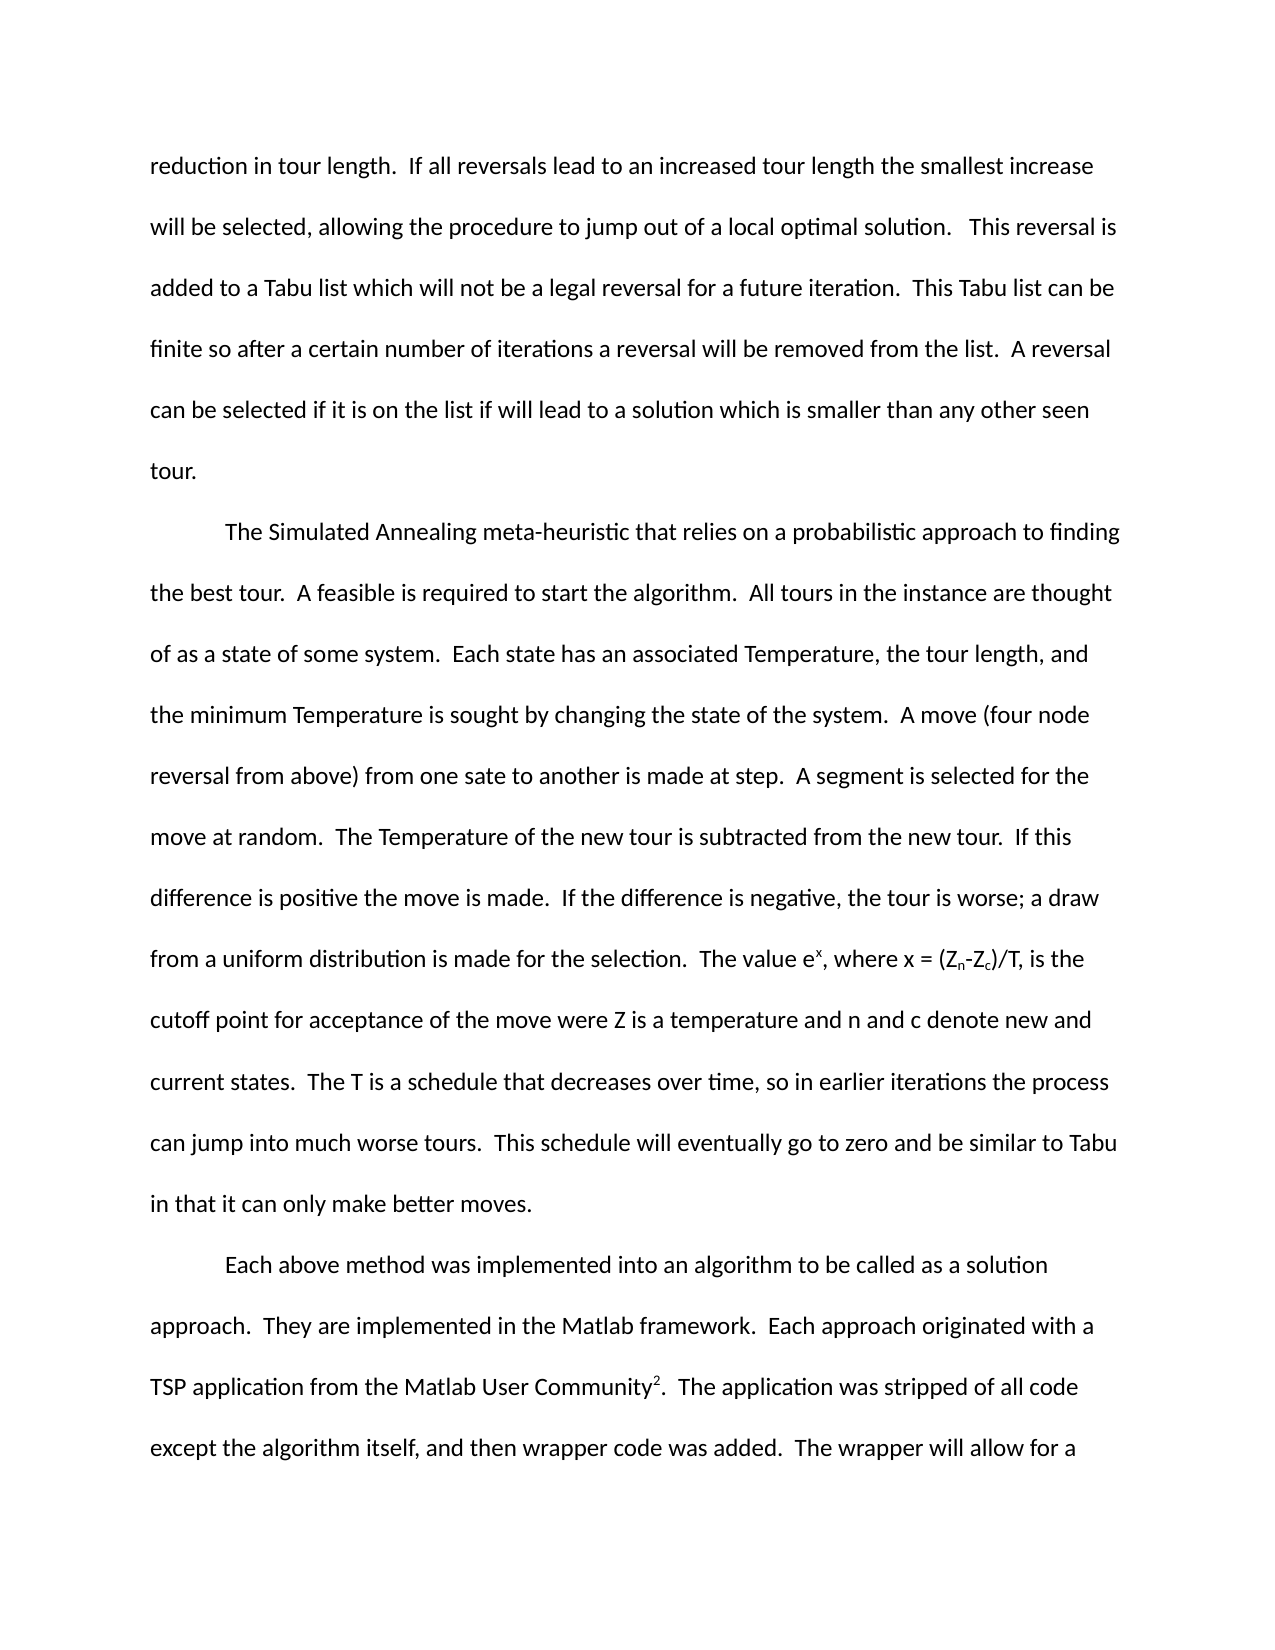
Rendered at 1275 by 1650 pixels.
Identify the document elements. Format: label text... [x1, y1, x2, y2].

text reduction in tour length. If all reversals lead to an increased tour length the smallest increase will be selected, allowing the procedure to jump out of a local optimal solution. This reversal is added to a Tabu list which will not be a legal reversal for a future iteration. This Tabu list can be finite so after a certain number of iterations a reversal will be removed from the list. A reversal can be selected if it is on the list if will lead to a solution which is smaller than any other seen tour. [150, 150, 1125, 486]
text The Simulated Annealing meta-heuristic that relies on a probabilistic approach to finding the best tour. A feasible is required to start the algorithm. All tours in the instance are thought of as a state of some system. Each state has an associated Temperature, the tour length, and the minimum Temperature is sought by changing the state of the system. A move (four node reversal from above) from one sate to another is made at step. A segment is selected for the move at random. The Temperature of the new tour is subtracted from the new tour. If this difference is positive the move is made. If the difference is negative, the tour is worse; a draw from a uniform distribution is made for the selection. The value ex, where x = (Zn-Zc)/T, is the cutoff point for acceptance of the move were Z is a temperature and n and c denote new and current states. The T is a schedule that decreases over time, so in earlier iterations the process can jump into much worse tours. This schedule will eventually go to zero and be similar to Tabu in that it can only make better moves. [150, 516, 1125, 1218]
text Each above method was implemented into an algorithm to be called as a solution approach. They are implemented in the Matlab framework. Each approach originated with a TSP application from the Matlab User Community2. The application was stripped of all code except the algorithm itself, and then wrapper code was added. The wrapper will allow for a [150, 1249, 1125, 1462]
